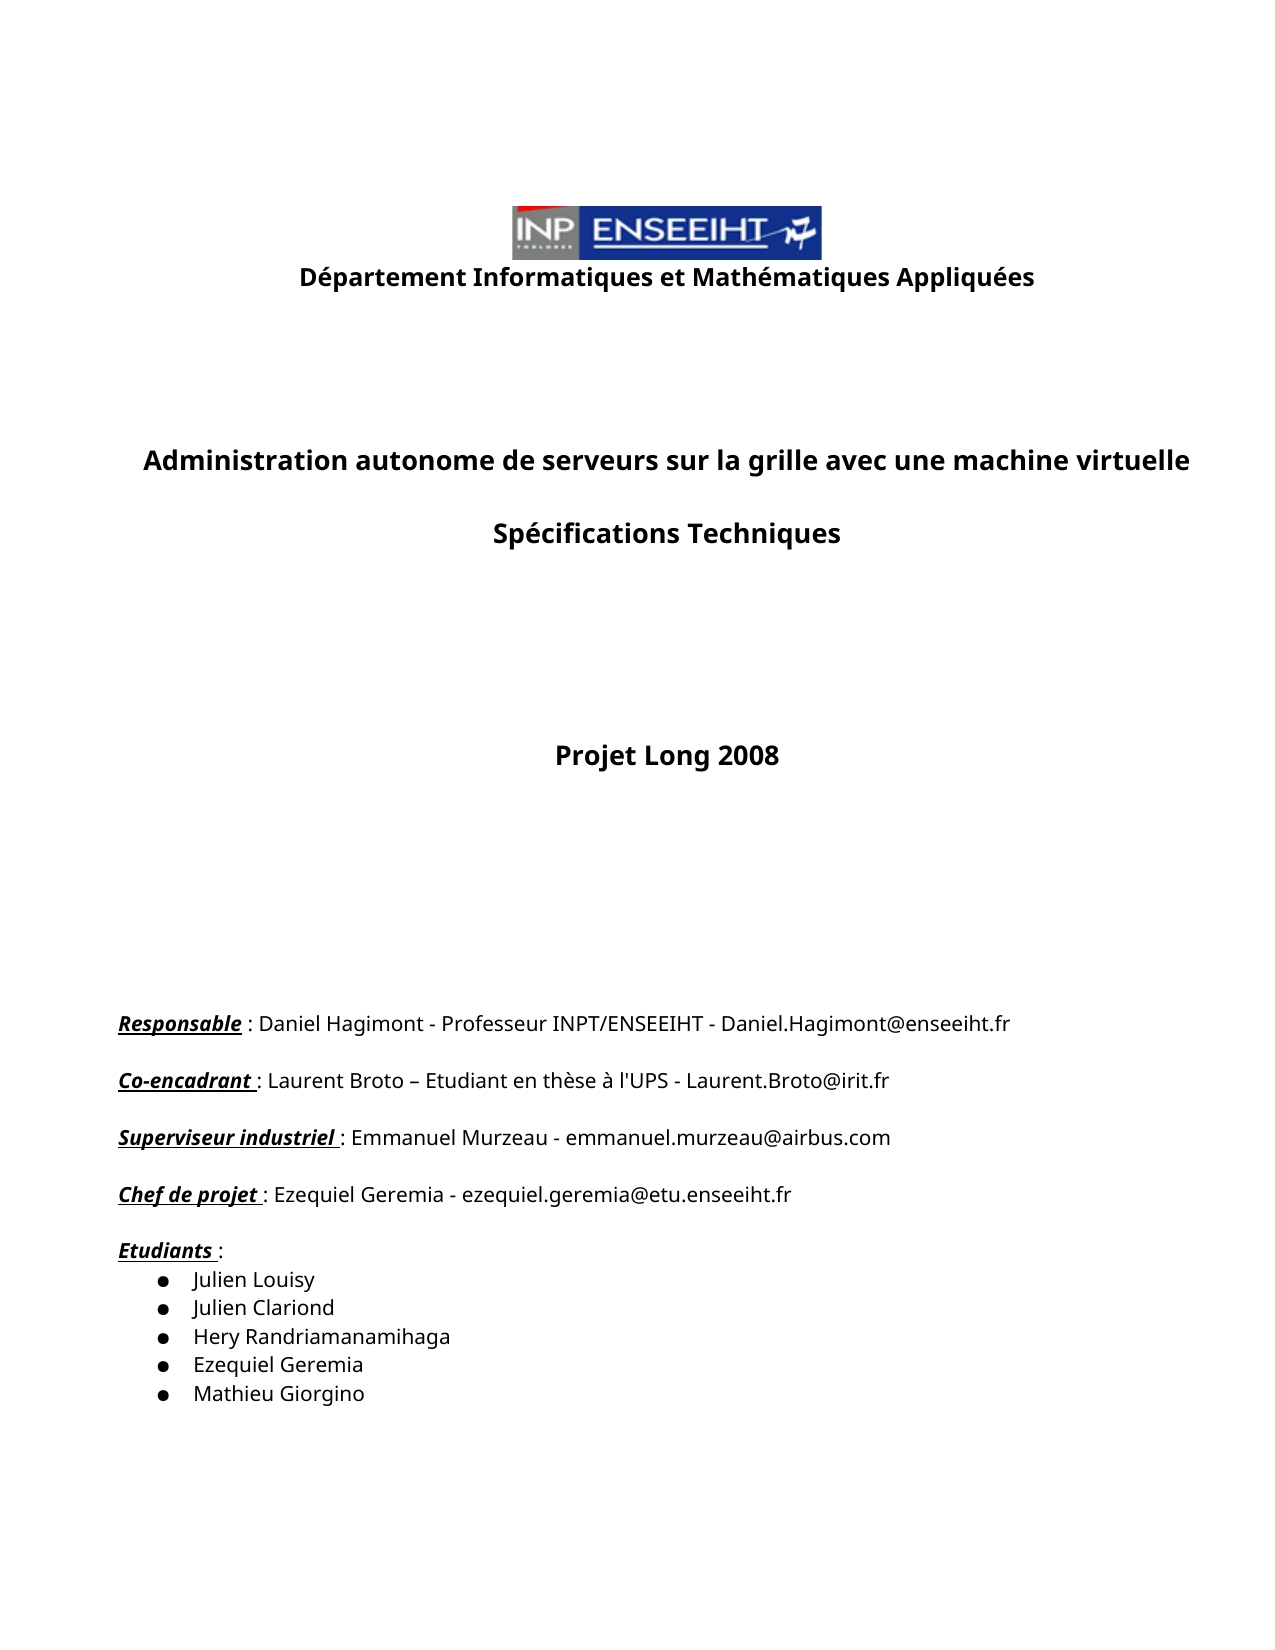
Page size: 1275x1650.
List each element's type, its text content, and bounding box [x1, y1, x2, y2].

text Responsable : Daniel Hagimont - Professeur INPT/ENSEEIHT - Daniel.Hagimont@enseeiht.fr [118, 1009, 1216, 1037]
text Département Informatiques et Mathématiques Appliquées [118, 207, 1216, 294]
list Ezequiel Geremia [156, 1350, 1216, 1379]
list Julien Louisy [156, 1265, 1216, 1293]
list Hery Randriamanamihaga [156, 1322, 1216, 1350]
text Superviseur industriel : Emmanuel Murzeau - emmanuel.murzeau@airbus.com [118, 1123, 1216, 1151]
text Administration autonome de serveurs sur la grille avec une machine virtuelle [118, 441, 1216, 478]
text Co-encadrant : Laurent Broto – Etudiant en thèse à l'UPS - Laurent.Broto@irit.fr [118, 1066, 1216, 1094]
text Projet Long 2008 [118, 736, 1216, 773]
text Chef de projet : Ezequiel Geremia - ezequiel.geremia@etu.enseeiht.fr [118, 1180, 1216, 1208]
text Spécifications Techniques [118, 515, 1216, 552]
text Etudiants : [118, 1237, 1216, 1265]
picture [512, 206, 822, 260]
list Mathieu Giorgino [156, 1379, 1216, 1407]
list Julien Clariond [156, 1293, 1216, 1322]
